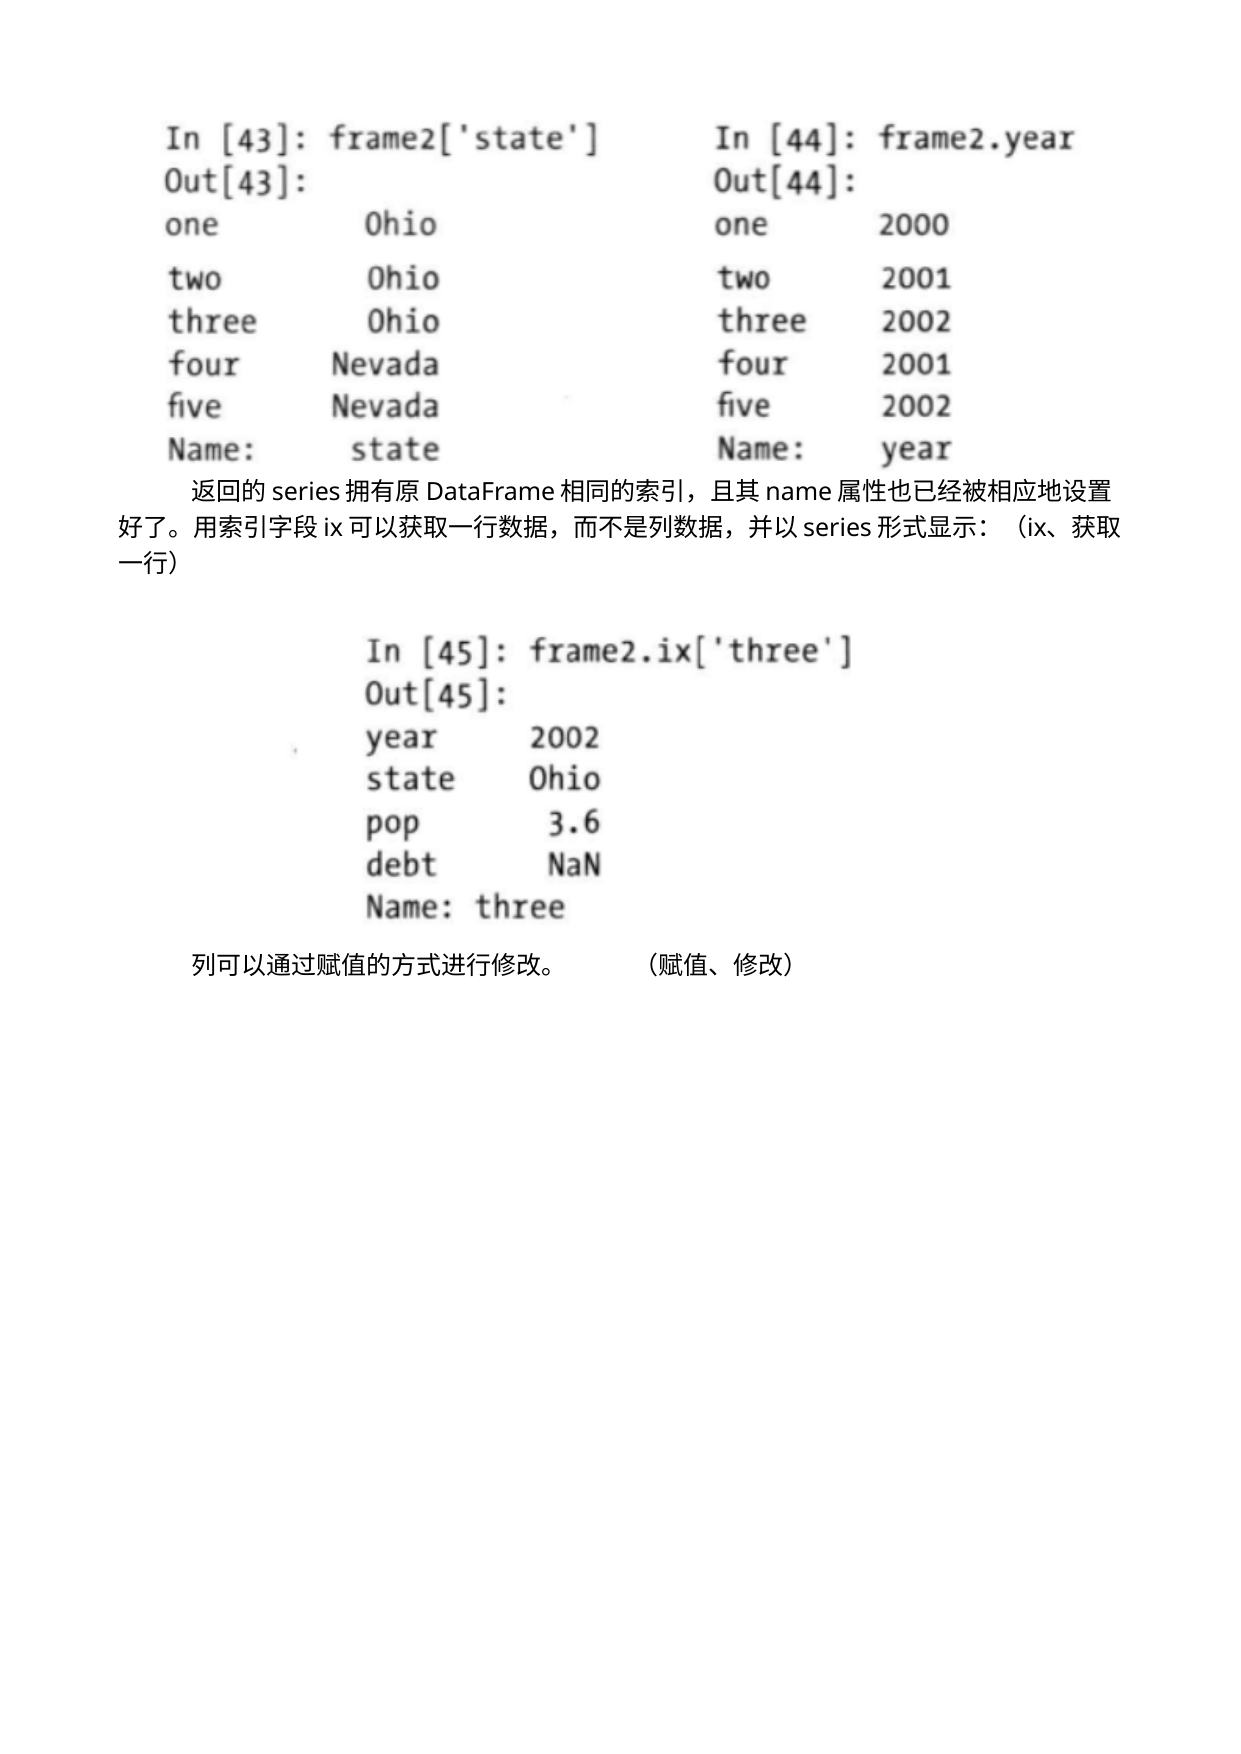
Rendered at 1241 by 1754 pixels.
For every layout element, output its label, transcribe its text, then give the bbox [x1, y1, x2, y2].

text 返回的series拥有原DataFrame相同的索引，且其name属性也已经被相应地设置好了。用索引字段ix可以获取一行数据，而不是列数据，并以series形式显示：（ix、获取一行） [118, 118, 1122, 580]
picture [152, 118, 1089, 472]
picture [181, 592, 1059, 946]
text 列可以通过赋值的方式进行修改。 （赋值、修改） [118, 592, 1122, 982]
